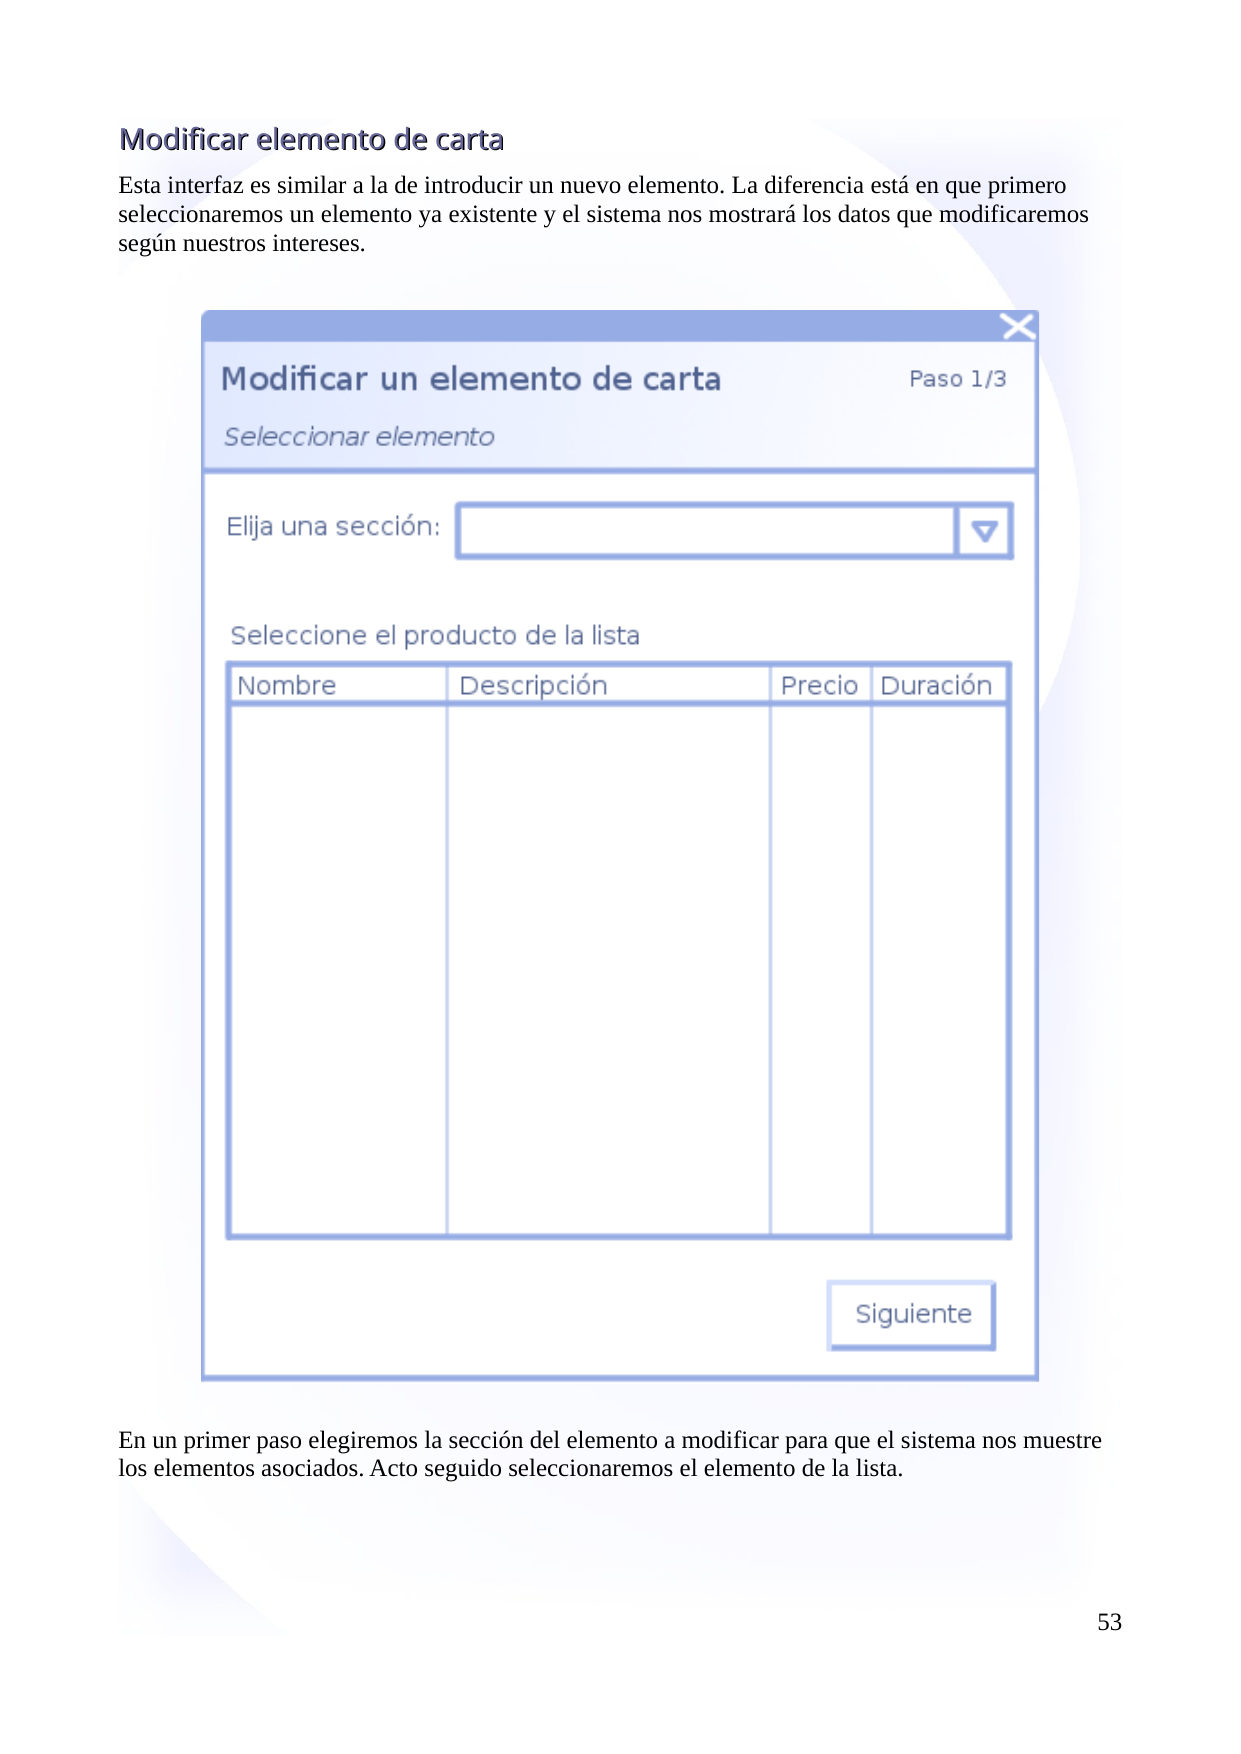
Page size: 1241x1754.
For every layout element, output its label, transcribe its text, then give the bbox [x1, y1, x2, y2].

picture [118, 257, 1122, 1425]
subtitle Modificar elemento de carta [118, 118, 1122, 158]
picture [118, 158, 1122, 170]
text En un primer paso elegiremos la sección del elemento a modificar para que el sistema nos muestre los elementos asociados. Acto seguido seleccionaremos el elemento de la lista. [118, 1425, 1122, 1482]
text Esta interfaz es similar a la de introducir un nuevo elemento. La diferencia está en que primero seleccionaremos un elemento ya existente y el sistema nos mostrará los datos que modificaremos según nuestros intereses. [118, 170, 1122, 257]
picture [118, 1482, 1122, 1636]
